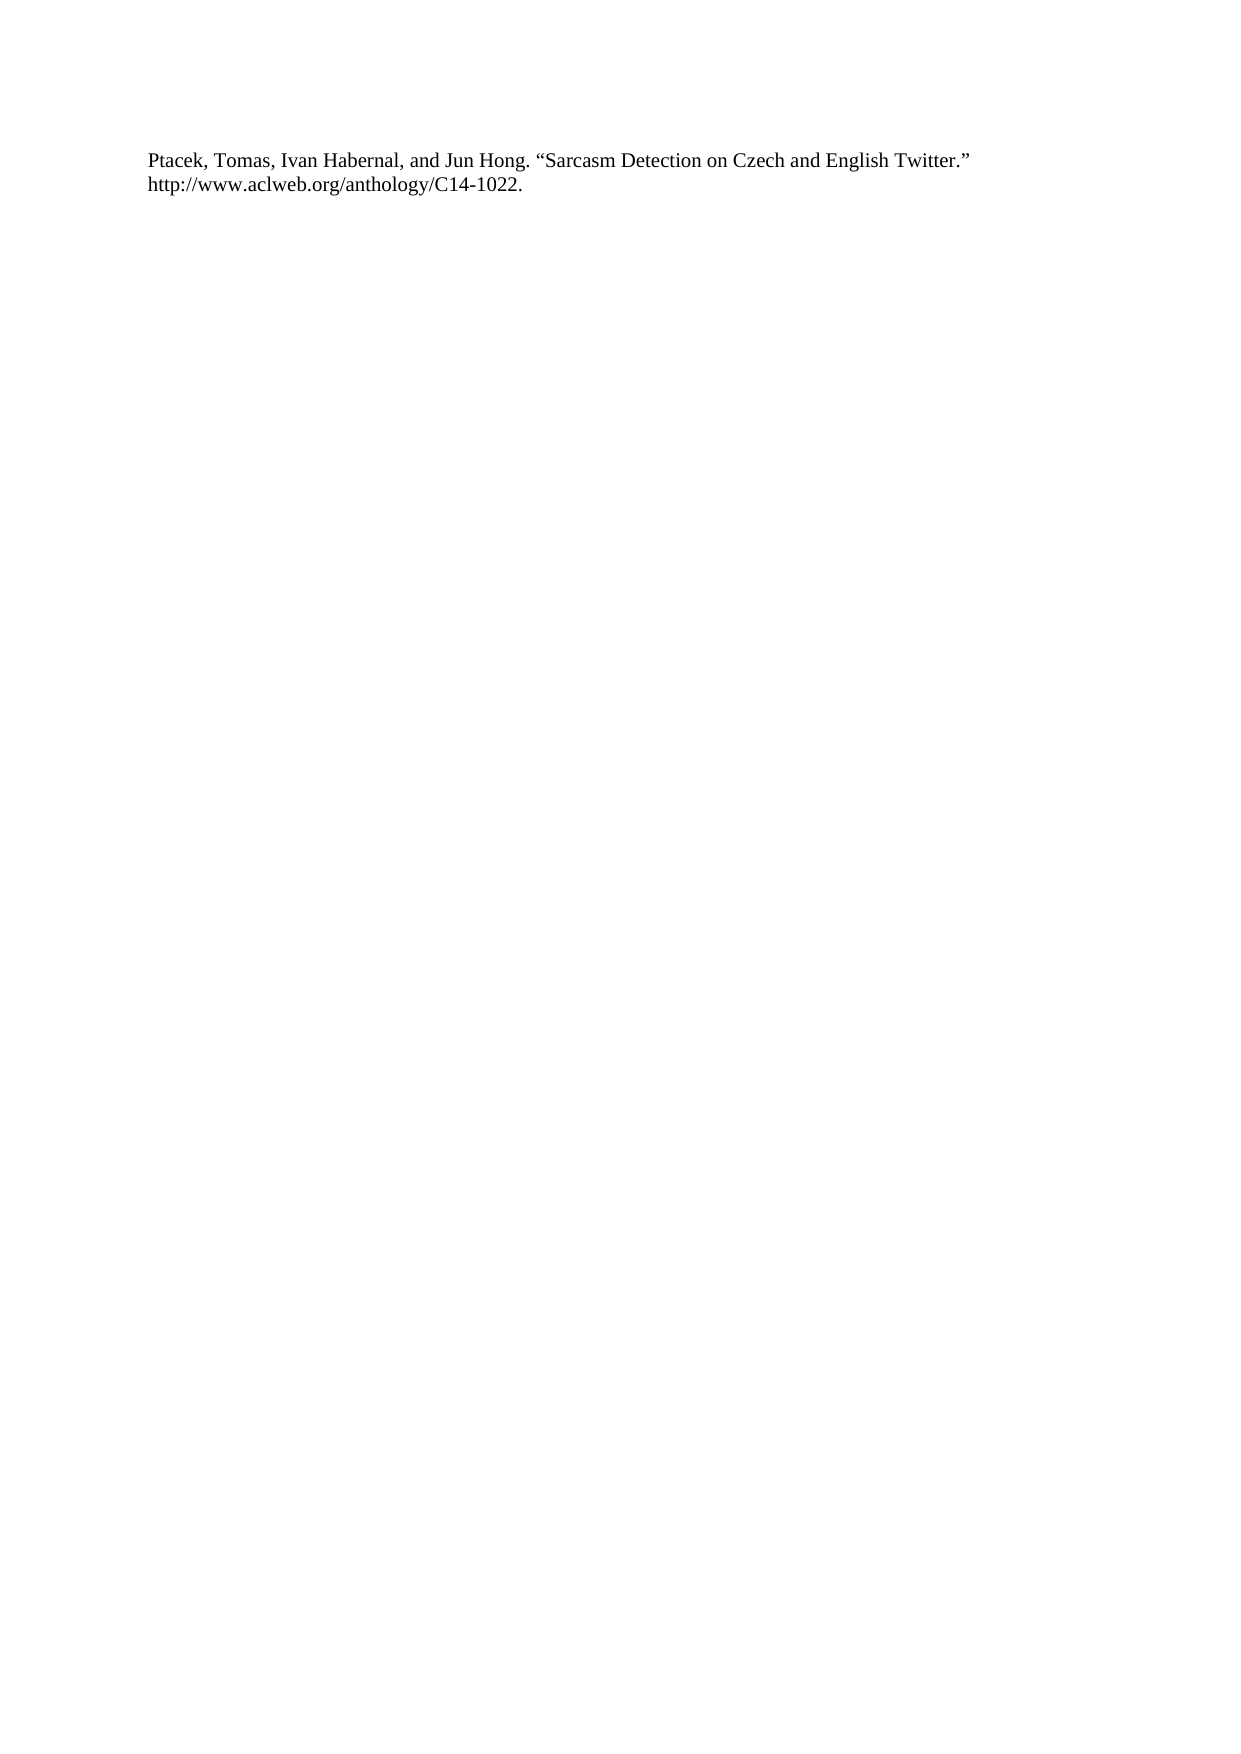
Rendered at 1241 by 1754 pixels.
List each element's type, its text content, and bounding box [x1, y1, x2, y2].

text Ptacek, Tomas, Ivan Habernal, and Jun Hong. “Sarcasm Detection on Czech and English Twitter.” http://www.aclweb.org/anthology/C14-1022. [148, 148, 1092, 196]
